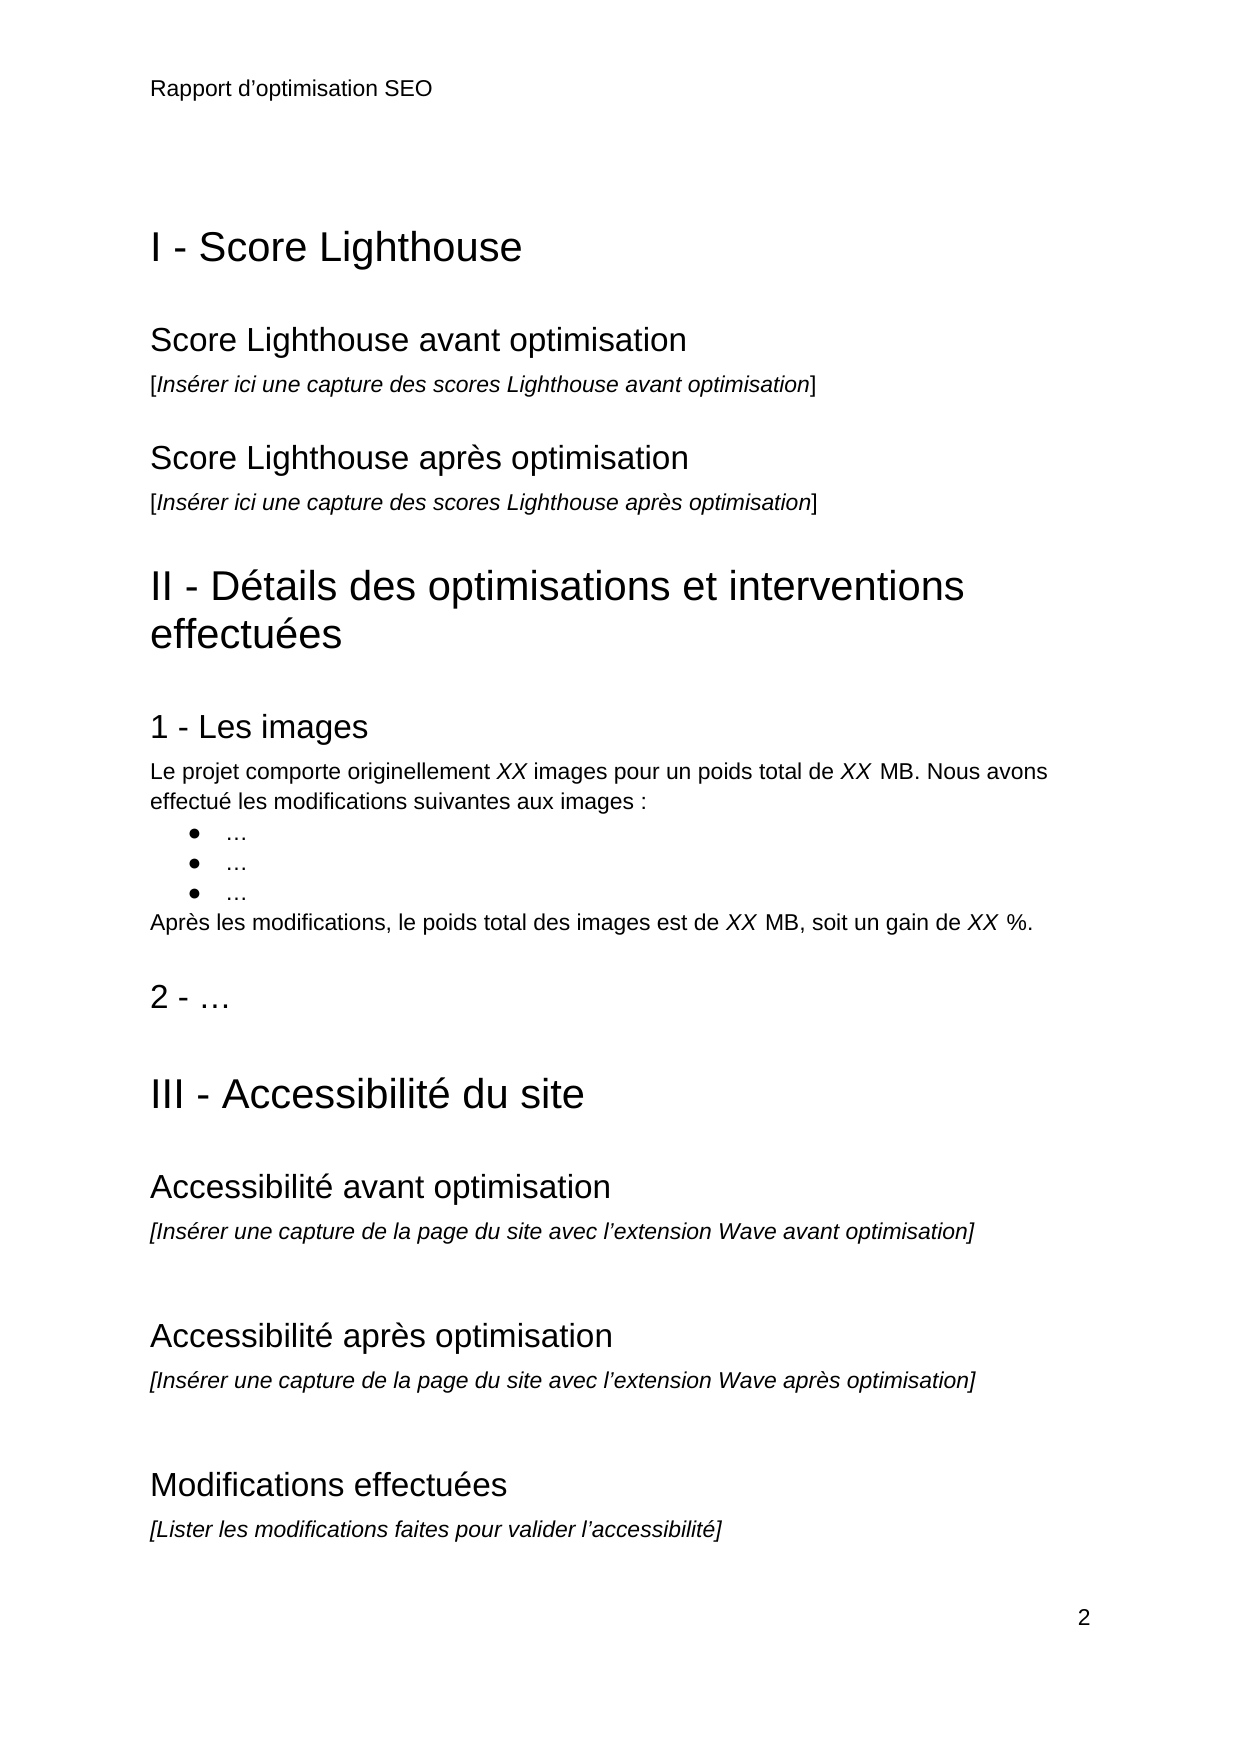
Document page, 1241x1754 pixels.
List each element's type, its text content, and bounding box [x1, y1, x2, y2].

list … [187, 849, 1090, 875]
text [Insérer une capture de la page du site avec l’extension Wave après optimisation] [150, 1367, 1090, 1393]
subtitle I - Score Lighthouse [150, 222, 1090, 270]
subtitle 2 - … [150, 977, 1090, 1015]
subtitle Accessibilité avant optimisation [150, 1167, 1090, 1206]
subtitle Score Lighthouse avant optimisation [150, 320, 1090, 358]
subtitle II - Détails des optimisations et interventions effectuées [150, 561, 1090, 657]
text Après les modifications, le poids total des images est de XX MB, soit un gain de XX %. [150, 909, 1090, 935]
text Le projet comporte originellement XX images pour un poids total de XX MB. Nous avons effectué les modifications suivantes aux images : [150, 758, 1090, 814]
subtitle Accessibilité après optimisation [150, 1316, 1090, 1354]
text [Insérer ici une capture des scores Lighthouse avant optimisation] [150, 371, 1090, 397]
text [Insérer ici une capture des scores Lighthouse après optimisation] [150, 489, 1090, 516]
list … [187, 879, 1090, 905]
text [Lister les modifications faites pour valider l’accessibilité] [150, 1516, 1090, 1542]
subtitle III - Accessibilité du site [150, 1069, 1090, 1117]
subtitle Modifications effectuées [150, 1465, 1090, 1503]
subtitle Score Lighthouse après optimisation [150, 438, 1090, 477]
subtitle 1 - Les images [150, 707, 1090, 746]
text [Insérer une capture de la page du site avec l’extension Wave avant optimisation] [150, 1218, 1090, 1244]
list … [187, 818, 1090, 845]
